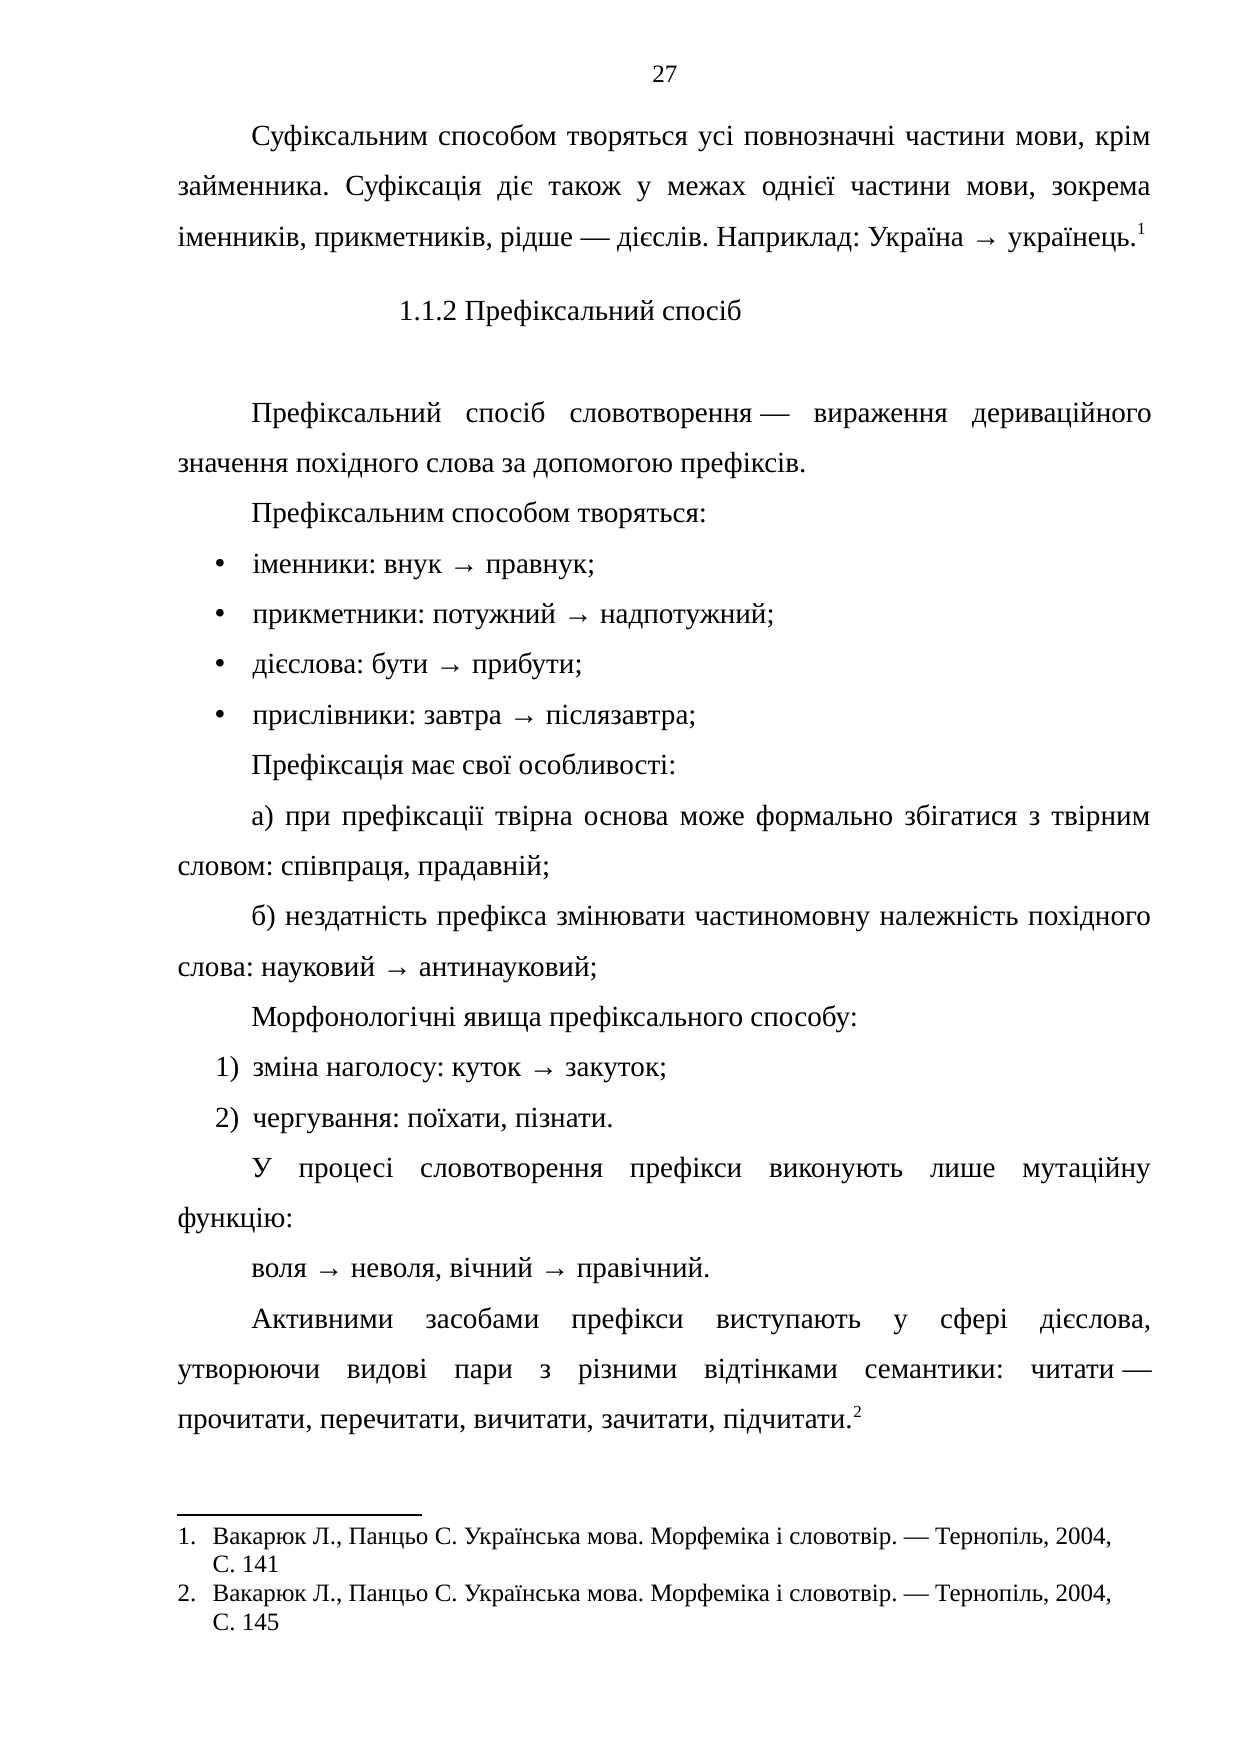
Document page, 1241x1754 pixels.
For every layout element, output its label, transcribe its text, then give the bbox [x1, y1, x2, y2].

list зміна наголосу: куток → закуток; [215, 1049, 1152, 1083]
subtitle 1.1.2 Префіксальний спосіб [177, 293, 1152, 326]
text Вакарюк Л., Панцьо С. Українська мова. Морфеміка і словотвір. — Тернопіль, 2004, C. 145 [177, 1578, 1152, 1636]
text У процесі словотворення префікси виконують лише мутаційну функцію: [177, 1150, 1152, 1234]
text воля → неволя, вічний → правічний. [177, 1251, 1152, 1284]
list дієслова: бути → прибути; [215, 647, 1152, 680]
text а) при префіксації твірна основа може формально збігатися з твірним словом: співпраця, прадавній; [177, 798, 1152, 882]
text Морфонологічні явища префіксального способу: [177, 999, 1152, 1033]
list прислівники: завтра → післязавтра; [215, 697, 1152, 731]
text Активними засобами префікси виступають у сфері дієслова, утворюючи видові пари з різними відтінками семантики: читати — прочитати, перечитати, вичитати, зачитати, підчитати. [177, 1301, 1152, 1435]
text Суфіксальним способом творяться усі повнозначні частини мови, крім займенника. Суфіксація діє також у межах однієї частини мови, зокрема іменників, прикметників, рідше — дієслів. Наприклад: Україна → українець. [177, 118, 1152, 252]
text Префіксальним способом творяться: [177, 496, 1152, 529]
list іменники: внук → правнук; [215, 546, 1152, 579]
list прикметники: потужний → надпотужний; [215, 596, 1152, 630]
text Вакарюк Л., Панцьо С. Українська мова. Морфеміка і словотвір. — Тернопіль, 2004, C. 141 [177, 1521, 1152, 1578]
list чергування: поїхати, пізнати. [215, 1100, 1152, 1133]
text Префіксальний спосіб словотворення — вираження дериваційного значення похідного слова за допомогою префіксів. [177, 395, 1152, 479]
text Префіксація має свої особливості: [177, 747, 1152, 781]
text б) нездатність префікса змінювати частиномовну належність похідного слова: науковий → антинауковий; [177, 898, 1152, 982]
